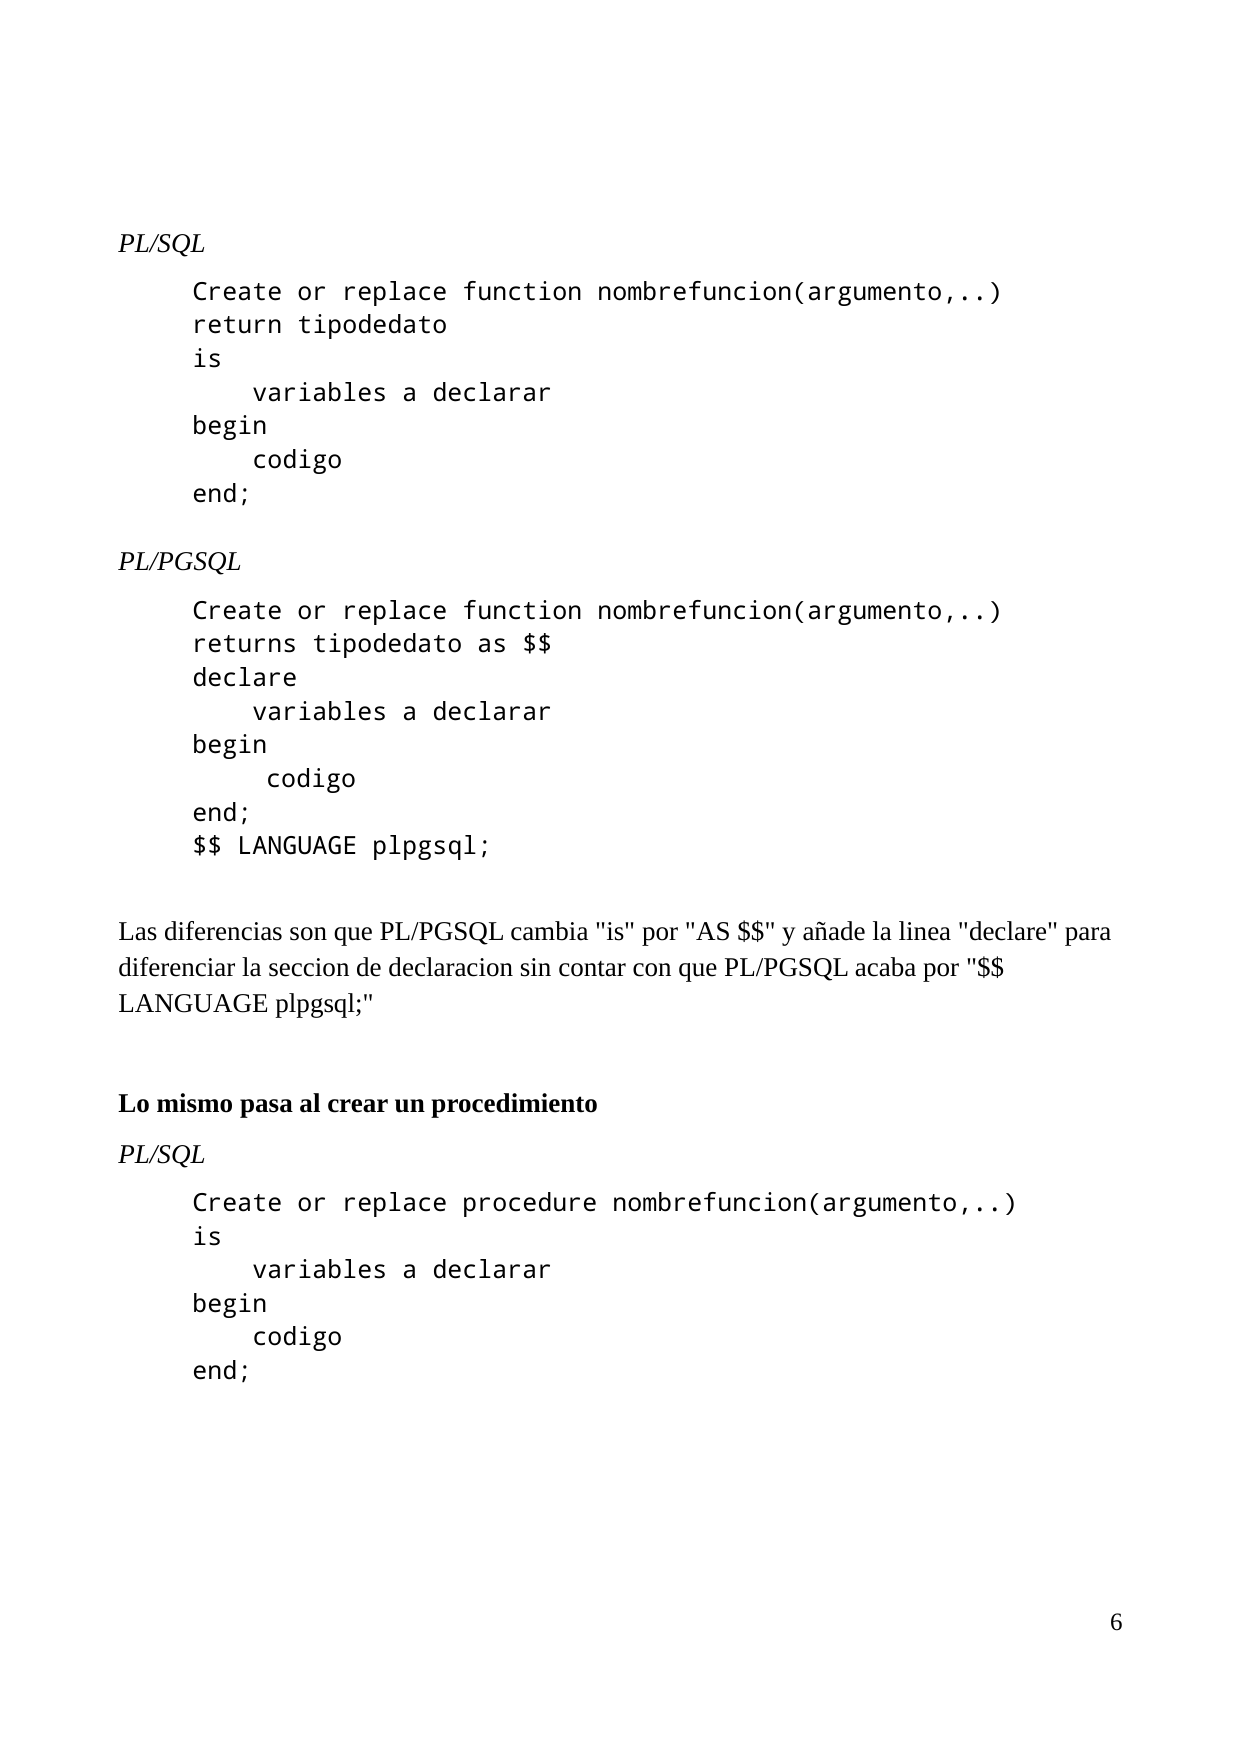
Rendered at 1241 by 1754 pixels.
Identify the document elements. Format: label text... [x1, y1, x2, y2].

text PL/PGSQL [118, 546, 1122, 577]
text return tipodedato [192, 311, 1122, 340]
text end; [192, 798, 1122, 827]
text codigo [192, 445, 1122, 474]
text begin [192, 412, 1122, 441]
text Las diferencias son que PL/PGSQL cambia "is" por "AS $$" y añade la linea "declare" para diferenciar la seccion de declaracion sin contar con que PL/PGSQL acaba por "$$ LANGUAGE plpgsql;" [118, 915, 1122, 1018]
text Create or replace procedure nombrefuncion(argumento,..) [192, 1188, 1122, 1217]
text codigo [192, 1323, 1122, 1352]
text PL/SQL [118, 1138, 1122, 1169]
text variables a declarar [192, 1255, 1122, 1284]
text is [192, 1222, 1122, 1251]
text PL/SQL [118, 227, 1122, 258]
text variables a declarar [192, 378, 1122, 407]
text begin [192, 730, 1122, 760]
text end; [192, 1356, 1122, 1386]
text returns tipodedato as $$ [192, 629, 1122, 659]
text end; [192, 479, 1122, 508]
text declare [192, 663, 1122, 692]
text is [192, 344, 1122, 373]
text $$ LANGUAGE plpgsql; [192, 831, 1122, 861]
text Lo mismo pasa al crear un procedimiento [118, 1087, 1122, 1118]
text Create or replace function nombrefuncion(argumento,..) [192, 596, 1122, 625]
text Create or replace function nombrefuncion(argumento,..) [192, 277, 1122, 306]
text codigo [192, 764, 1122, 793]
text variables a declarar [192, 697, 1122, 726]
text begin [192, 1289, 1122, 1318]
